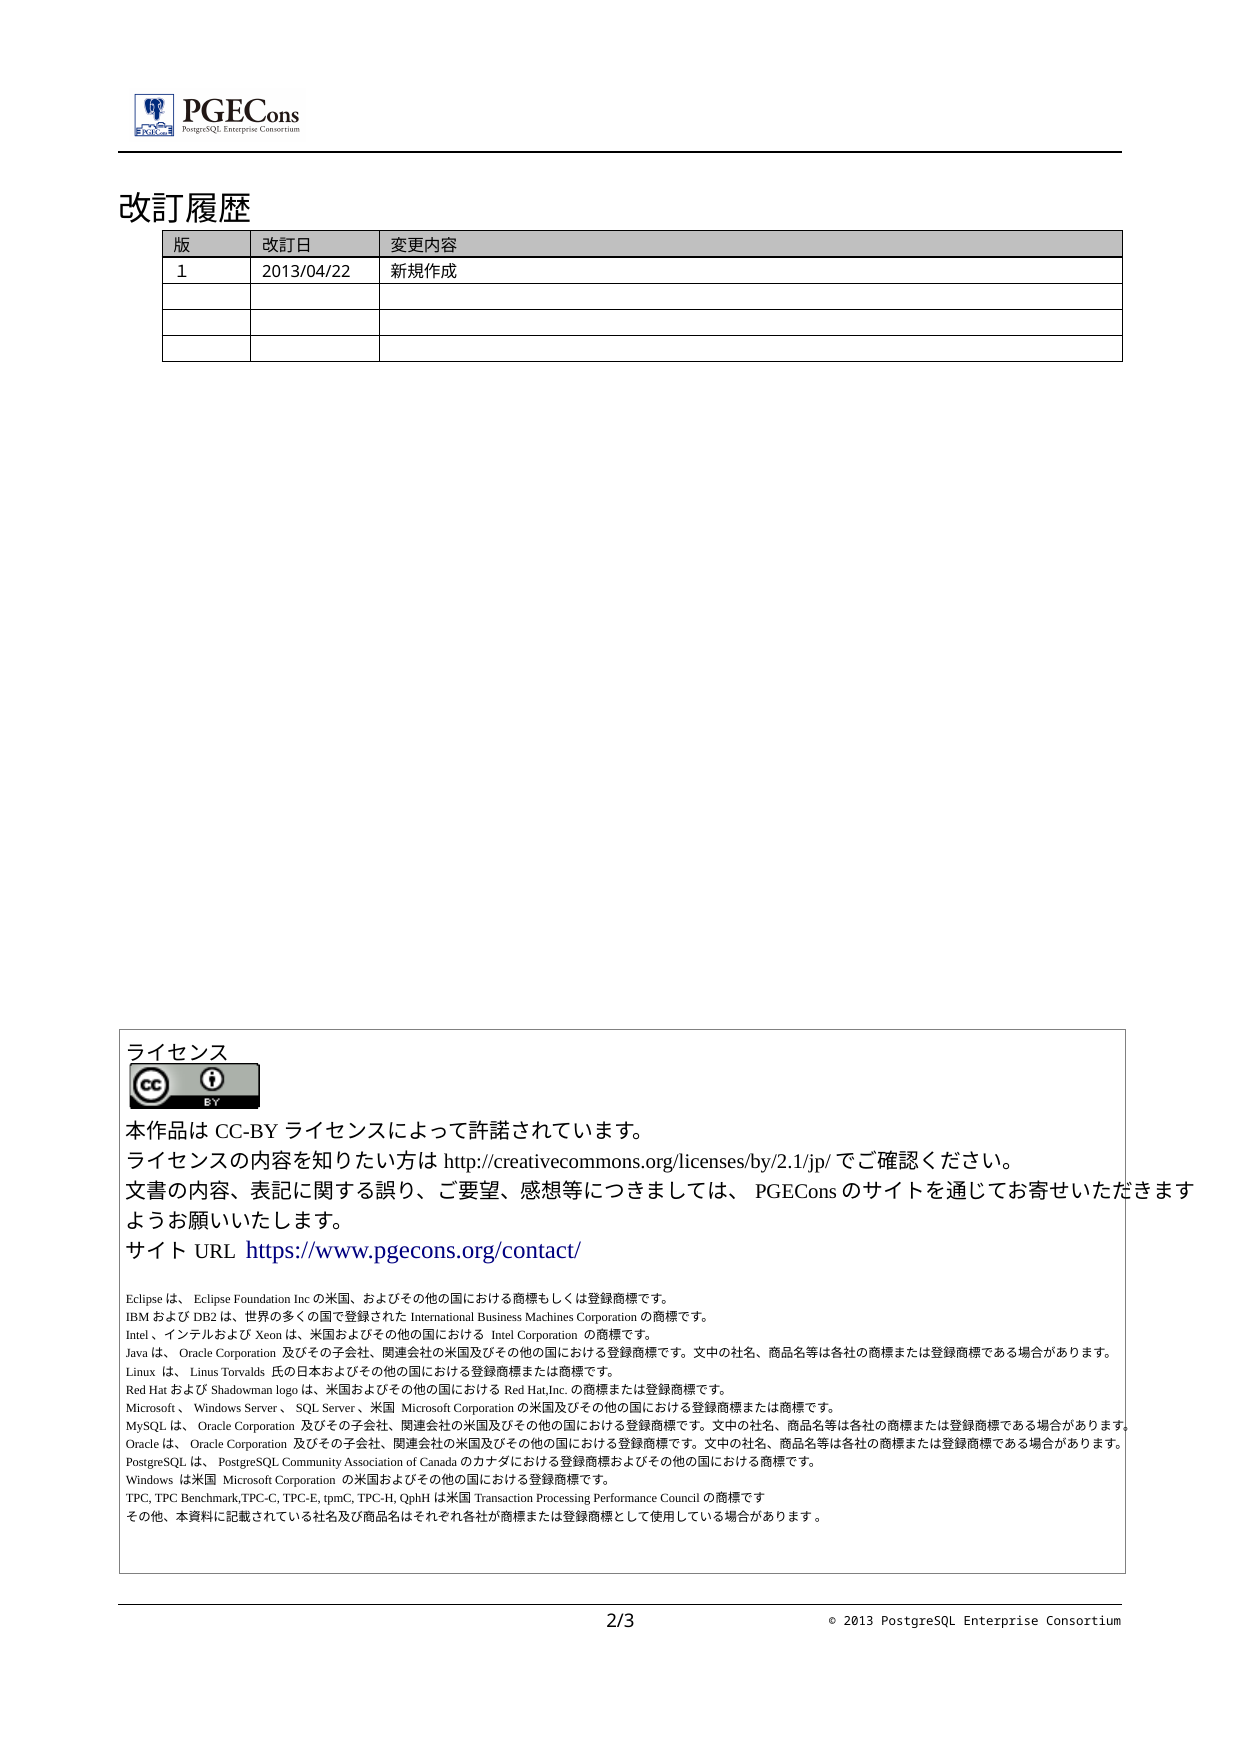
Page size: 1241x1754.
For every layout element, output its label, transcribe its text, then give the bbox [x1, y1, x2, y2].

table_cell [251, 336, 379, 361]
table_cell 2013/04/22 [251, 258, 379, 282]
table_cell [251, 284, 379, 308]
table_header 版 [163, 231, 250, 256]
table_cell [163, 336, 250, 361]
table_cell [163, 310, 250, 334]
table_header 変更内容 [380, 231, 1122, 256]
table_cell [380, 284, 1122, 308]
text 改訂履歴 [118, 182, 1122, 230]
table_cell [380, 310, 1122, 334]
table_cell 新規作成 [380, 258, 1122, 282]
picture [128, 88, 306, 142]
picture [129, 1063, 260, 1109]
table_cell [163, 284, 250, 308]
table_cell [380, 336, 1122, 361]
table_header 改訂日 [251, 231, 379, 256]
table_cell [251, 310, 379, 334]
table_cell １ [163, 258, 250, 282]
